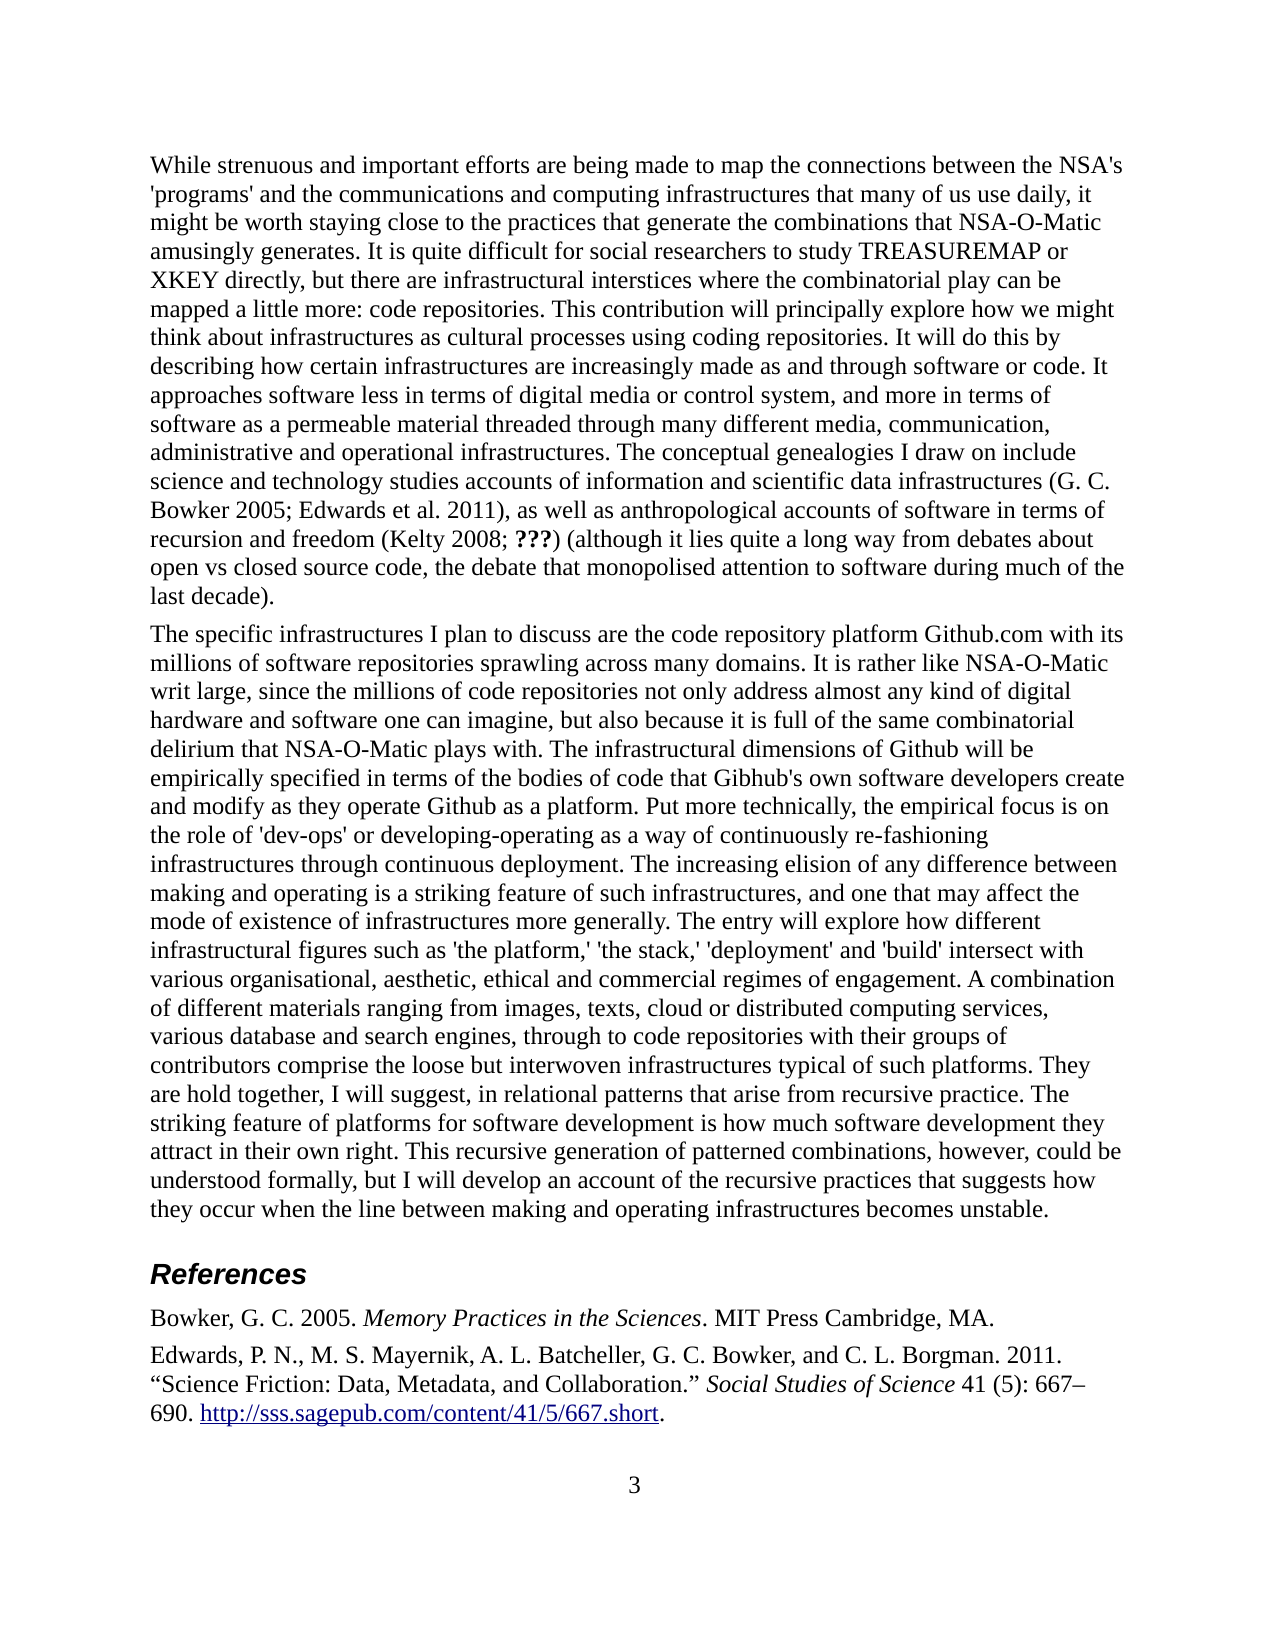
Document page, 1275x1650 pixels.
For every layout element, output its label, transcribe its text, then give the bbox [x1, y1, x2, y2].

text While strenuous and important efforts are being made to map the connections between the NSA's 'programs' and the communications and computing infrastructures that many of us use daily, it might be worth staying close to the practices that generate the combinations that NSA-O-Matic amusingly generates. It is quite difficult for social researchers to study TREASUREMAP or XKEY directly, but there are infrastructural interstices where the combinatorial play can be mapped a little more: code repositories. This contribution will principally explore how we might think about infrastructures as cultural processes using coding repositories. It will do this by describing how certain infrastructures are increasingly made as and through software or code. It approaches software less in terms of digital media or control system, and more in terms of software as a permeable material threaded through many different media, communication, administrative and operational infrastructures. The conceptual genealogies I draw on include science and technology studies accounts of information and scientific data infrastructures (G. C. Bowker 2005; Edwards et al. 2011), as well as anthropological accounts of software in terms of recursion and freedom (Kelty 2008; ???) (although it lies quite a long way from debates about open vs closed source code, the debate that monopolised attention to software during much of the last decade). [150, 150, 1125, 610]
text Edwards, P. N., M. S. Mayernik, A. L. Batcheller, G. C. Bowker, and C. L. Borgman. 2011. “Science Friction: Data, Metadata, and Collaboration.” Social Studies of Science 41 (5): 667–690. http://sss.sagepub.com/content/41/5/667.short. [150, 1340, 1125, 1427]
text Bowker, G. C. 2005. Memory Practices in the Sciences. MIT Press Cambridge, MA. [150, 1303, 1125, 1331]
text The specific infrastructures I plan to discuss are the code repository platform Github.com with its millions of software repositories sprawling across many domains. It is rather like NSA-O-Matic writ large, since the millions of code repositories not only address almost any kind of digital hardware and software one can imagine, but also because it is full of the same combinatorial delirium that NSA-O-Matic plays with. The infrastructural dimensions of Github will be empirically specified in terms of the bodies of code that Gibhub's own software developers create and modify as they operate Github as a platform. Put more technically, the empirical focus is on the role of 'dev-ops' or developing-operating as a way of continuously re-fashioning infrastructures through continuous deployment. The increasing elision of any difference between making and operating is a striking feature of such infrastructures, and one that may affect the mode of existence of infrastructures more generally. The entry will explore how different infrastructural figures such as 'the platform,' 'the stack,' 'deployment' and 'build' intersect with various organisational, aesthetic, ethical and commercial regimes of engagement. A combination of different materials ranging from images, texts, cloud or distributed computing services, various database and search engines, through to code repositories with their groups of contributors comprise the loose but interwoven infrastructures typical of such platforms. They are hold together, I will suggest, in relational patterns that arise from recursive practice. The striking feature of platforms for software development is how much software development they attract in their own right. This recursive generation of patterned combinations, however, could be understood formally, but I will develop an account of the recursive practices that suggests how they occur when the line between making and operating infrastructures becomes unstable. [150, 619, 1125, 1223]
subtitle References [150, 1257, 1125, 1290]
